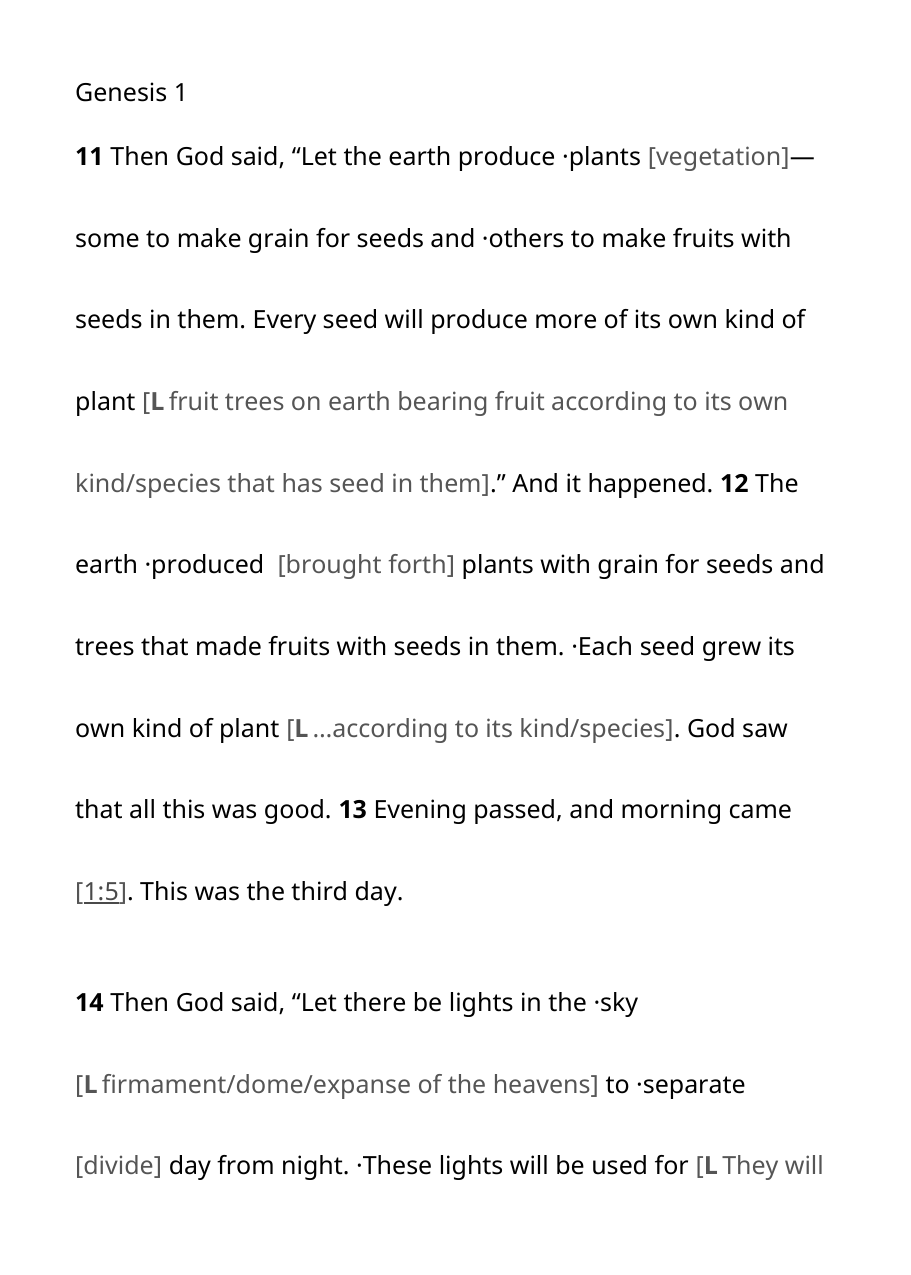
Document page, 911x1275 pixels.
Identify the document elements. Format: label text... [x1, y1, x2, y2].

text 14 Then God said, “Let there be lights in the ·sky [L firmament/dome/expanse of the heavens] to ·separate [divide] day from night. ·These lights will be used for [L They will [75, 985, 836, 1182]
text 11 Then God said, “Let the earth produce ·plants [vegetation]—some to make grain for seeds and ·others to make fruits with seeds in them. Every seed will produce more of its own kind of plant [L fruit trees on earth bearing fruit according to its own kind/species that has seed in them].” And it happened. 12 The earth ·produced [brought forth] plants with grain for seeds and trees that made fruits with seeds in them. ·Each seed grew its own kind of plant [L …according to its kind/species]. God saw that all this was good. 13 Evening passed, and morning came [1:5]. This was the third day. [75, 138, 836, 908]
